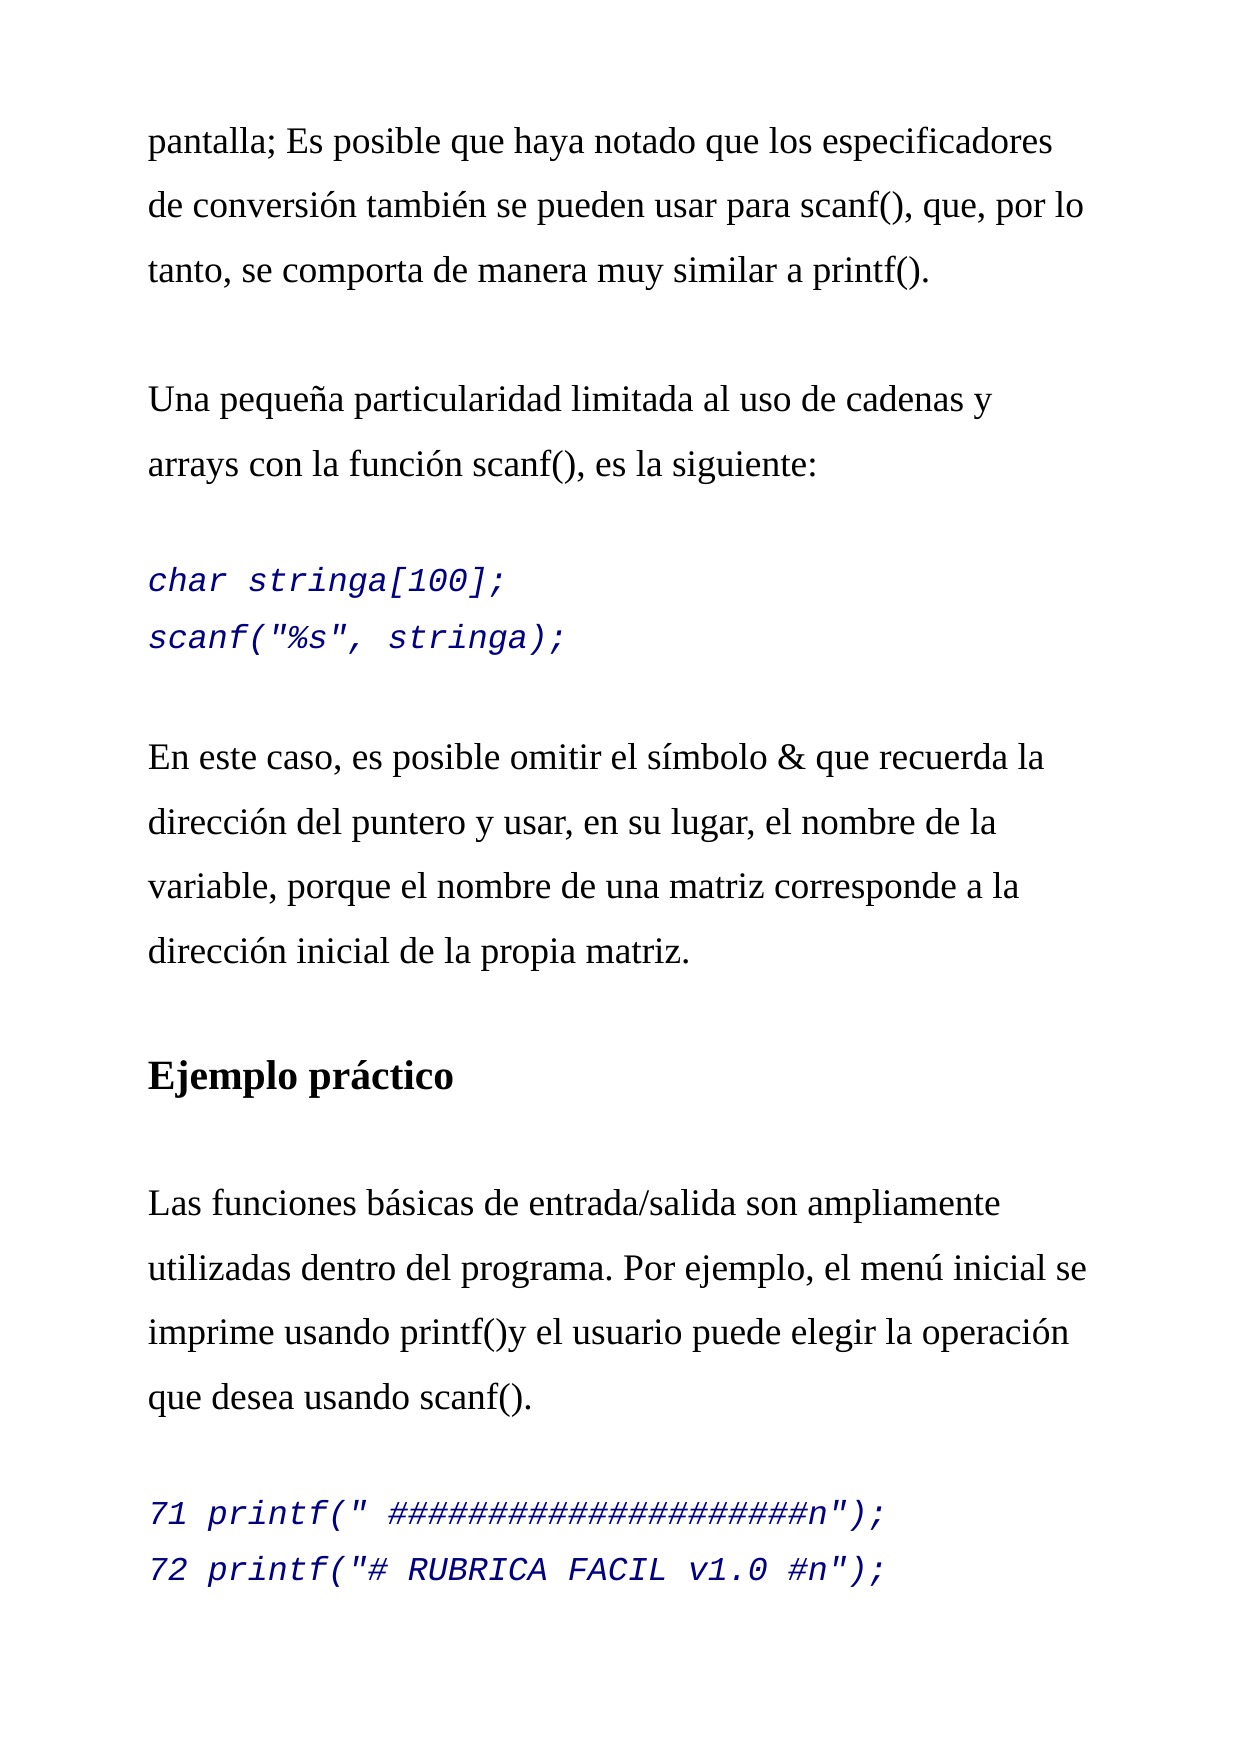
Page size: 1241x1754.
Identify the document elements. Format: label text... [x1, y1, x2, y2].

text pantalla; Es posible que haya notado que los especificadores de conversión también se pueden usar para scanf(), que, por lo tanto, se comporta de manera muy similar a printf(). [148, 118, 1093, 291]
text En este caso, es posible omitir el símbolo & que recuerda la dirección del puntero y usar, en su lugar, el nombre de la variable, porque el nombre de una matriz corresponde a la dirección inicial de la propia matriz. [148, 734, 1093, 972]
text 71 printf(" #####################n"); [148, 1496, 1093, 1534]
text 72 printf("# RUBRICA FACIL v1.0 #n"); [148, 1553, 1093, 1591]
text Ejemplo práctico [148, 1051, 1093, 1099]
text scanf("%s", stringa); [148, 620, 1093, 658]
text Una pequeña particularidad limitada al uso de cadenas y arrays con la función scanf(), es la siguiente: [148, 377, 1093, 485]
text Las funciones básicas de entrada/salida son ampliamente utilizadas dentro del programa. Por ejemplo, el menú inicial se imprime usando printf()y el usuario puede elegir la operación que desea usando scanf(). [148, 1180, 1093, 1417]
text char stringa[100]; [148, 564, 1093, 602]
